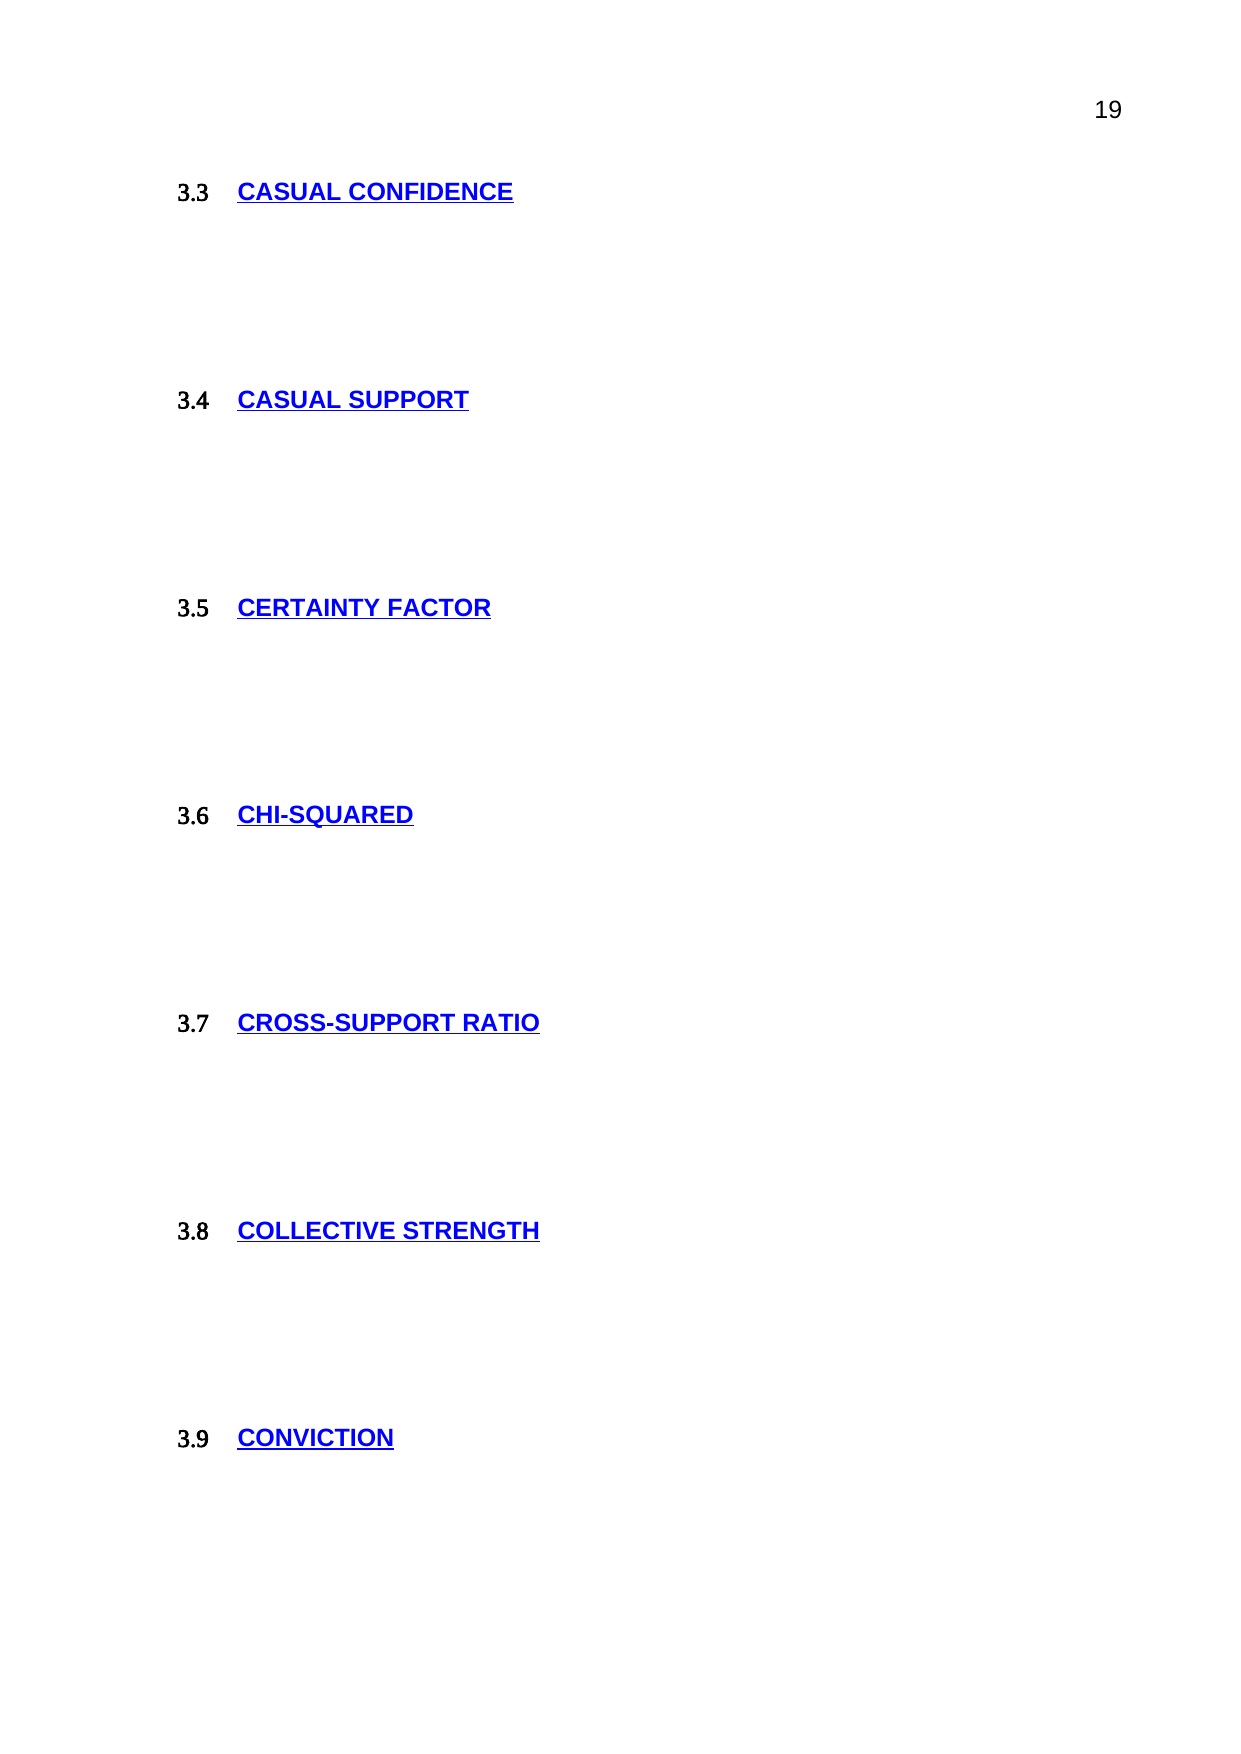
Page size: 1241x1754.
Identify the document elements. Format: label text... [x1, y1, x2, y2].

subtitle Cross-Support Ratio [177, 1008, 1122, 1037]
subtitle Collective Strength [177, 1216, 1122, 1244]
subtitle Casual Support [177, 385, 1122, 414]
subtitle Chi-Squared [177, 800, 1122, 829]
subtitle Certainty Factor [177, 593, 1122, 621]
subtitle Casual Confidence [177, 177, 1122, 206]
subtitle Conviction [177, 1423, 1122, 1452]
